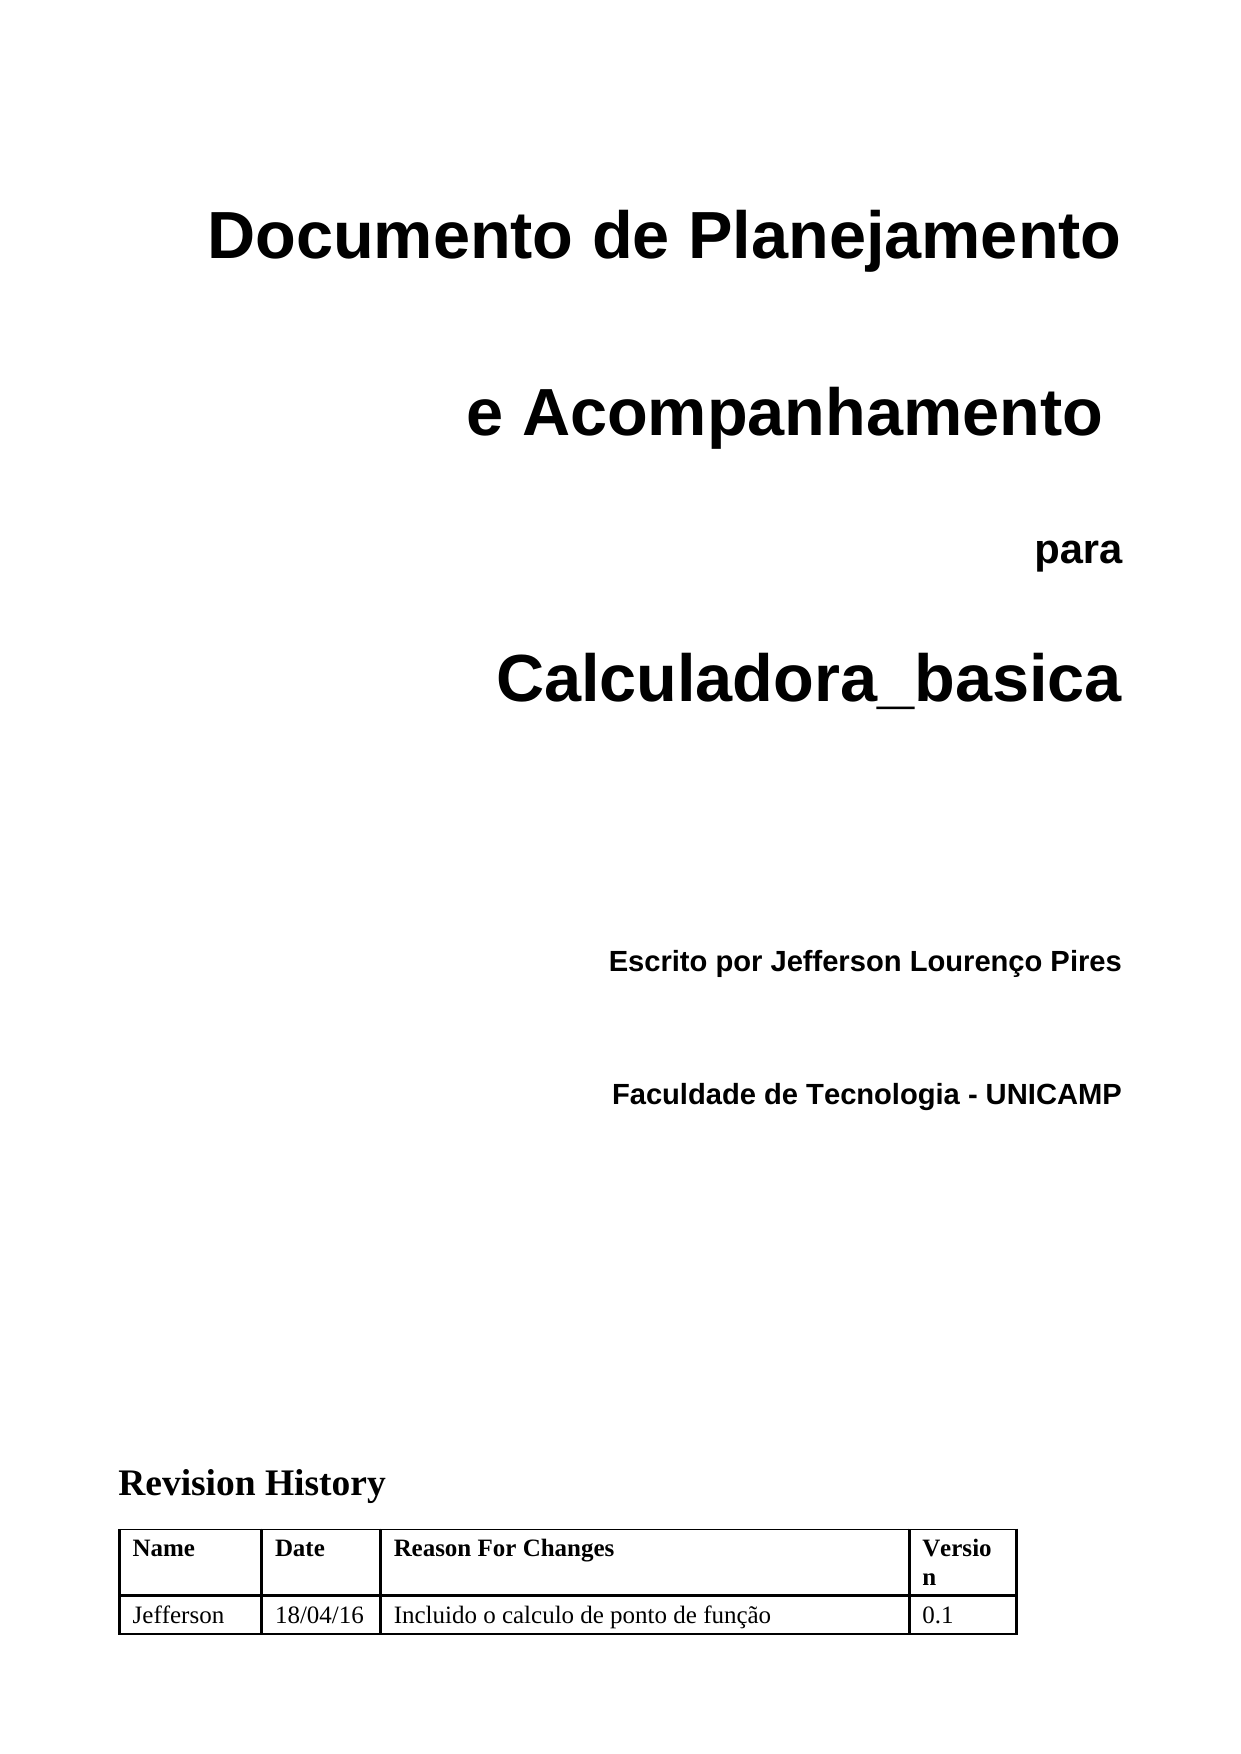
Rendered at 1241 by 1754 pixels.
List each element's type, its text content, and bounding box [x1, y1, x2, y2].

table_cell 0.1 [911, 1597, 1015, 1633]
text Calculadora_basica [118, 639, 1122, 716]
table_cell Incluido o calculo de ponto de função [382, 1597, 908, 1633]
text Escrito por Jefferson Lourenço Pires [118, 944, 1122, 977]
text Revision History [118, 1460, 1122, 1503]
text para [118, 524, 1122, 572]
table_header Name [121, 1530, 260, 1594]
table_cell Jefferson [121, 1597, 260, 1633]
text Documento de Planejamento [118, 196, 1122, 273]
table_cell 18/04/16 [263, 1597, 379, 1633]
text Faculdade de Tecnologia - UNICAMP [118, 1077, 1122, 1111]
table_header Date [263, 1530, 379, 1594]
table_header Reason For Changes [382, 1530, 908, 1594]
text e Acompanhamento [118, 373, 1122, 449]
table_header Version [911, 1530, 1015, 1594]
